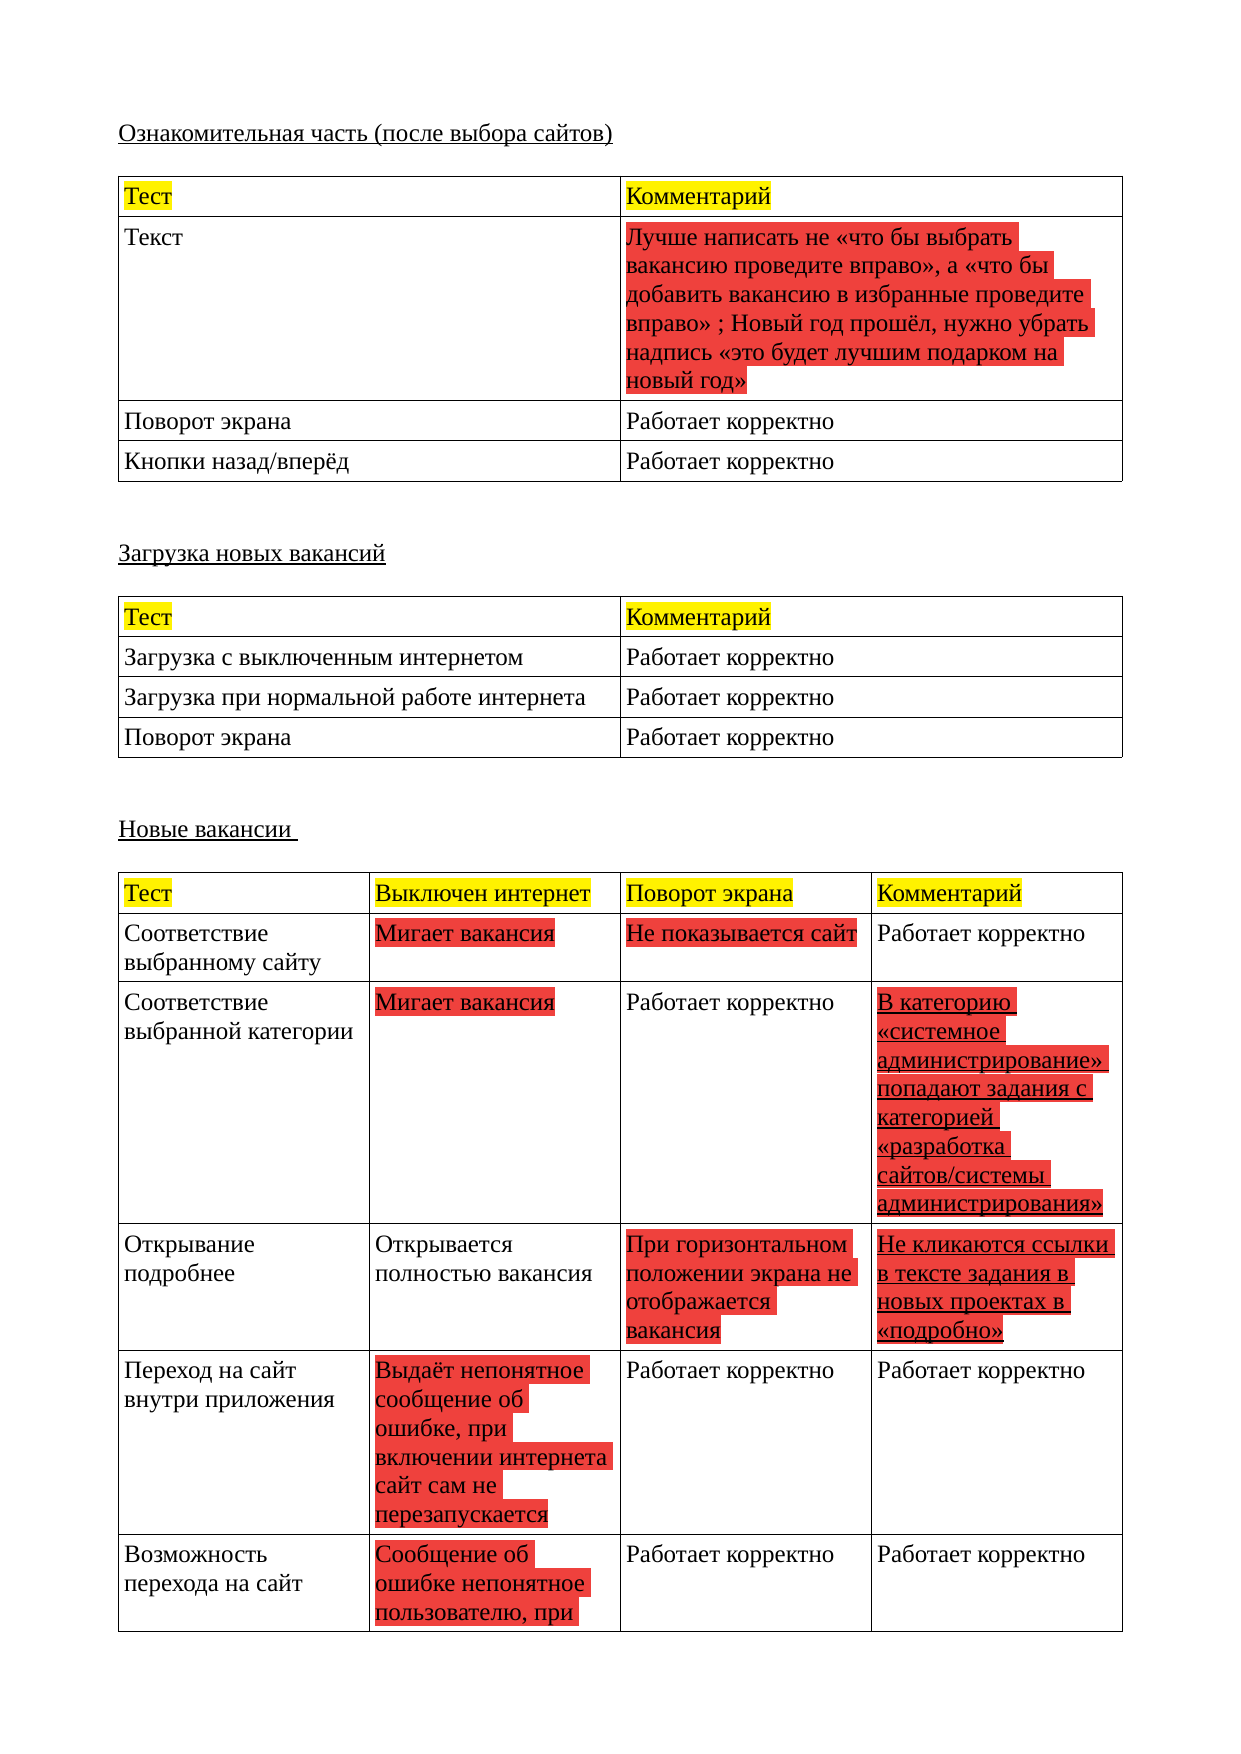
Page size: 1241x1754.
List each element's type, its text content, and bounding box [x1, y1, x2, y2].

table_header Тест [119, 597, 620, 636]
table_cell Мигает вакансия [370, 982, 620, 1223]
table_cell Открывание подробнее [119, 1224, 369, 1349]
table_cell Выдаёт непонятное сообщение об ошибке, при включении интернета сайт сам не перезапускается [370, 1351, 620, 1534]
table_cell Работает корректно [621, 982, 871, 1223]
table_header Тест [119, 873, 369, 912]
table_cell Работает корректно [621, 1351, 871, 1534]
table_cell Работает корректно [872, 914, 1122, 981]
table_header Комментарий [872, 873, 1122, 912]
table_cell Работает корректно [621, 401, 1122, 440]
table_cell Загрузка с выключенным интернетом [119, 637, 620, 676]
table_cell Текст [119, 217, 620, 400]
table_header Комментарий [621, 597, 1122, 636]
table_cell Кнопки назад/вперёд [119, 441, 620, 481]
table_cell Поворот экрана [119, 718, 620, 757]
text Новые вакансии [118, 814, 1122, 843]
table_header Тест [119, 177, 620, 216]
table_cell Открывается полностью вакансия [370, 1224, 620, 1349]
table_cell Мигает вакансия [370, 914, 620, 981]
table_cell Работает корректно [621, 441, 1122, 481]
text Загрузка новых вакансий [118, 538, 1122, 567]
table_cell Не кликаются ссылки в тексте задания в новых проектах в «подробно» [872, 1224, 1122, 1349]
table_header Поворот экрана [621, 873, 871, 912]
table_cell Работает корректно [872, 1535, 1122, 1631]
table_cell В категорию «системное администрирование» попадают задания с категорией «разработка сайтов/системы администрирования» [872, 982, 1122, 1223]
table_cell Возможность перехода на сайт [119, 1535, 369, 1631]
table_cell Переход на сайт внутри приложения [119, 1351, 369, 1534]
table_cell Работает корректно [872, 1351, 1122, 1534]
table_cell Работает корректно [621, 677, 1122, 717]
table_cell Соответствие выбранной категории [119, 982, 369, 1223]
table_cell Работает корректно [621, 718, 1122, 757]
table_cell Работает корректно [621, 1535, 871, 1631]
table_header Комментарий [621, 177, 1122, 216]
table_cell Соответствие выбранному сайту [119, 914, 369, 981]
table_cell Работает корректно [621, 637, 1122, 676]
table_cell Поворот экрана [119, 401, 620, 440]
table_cell При горизонтальном положении экрана не отображается вакансия [621, 1224, 871, 1349]
table_header Выключен интернет [370, 873, 620, 912]
table_cell Не показывается сайт [621, 914, 871, 981]
table_cell Сообщение об ошибке непонятное пользователю, при [370, 1535, 620, 1631]
text Ознакомительная часть (после выбора сайтов) [118, 118, 1122, 147]
table_cell Загрузка при нормальной работе интернета [119, 677, 620, 717]
table_cell Лучше написать не «что бы выбрать вакансию проведите вправо», а «что бы добавить вакансию в избранные проведите вправо» ; Новый год прошёл, нужно убрать надпись «это будет лучшим подарком на новый год» [621, 217, 1122, 400]
